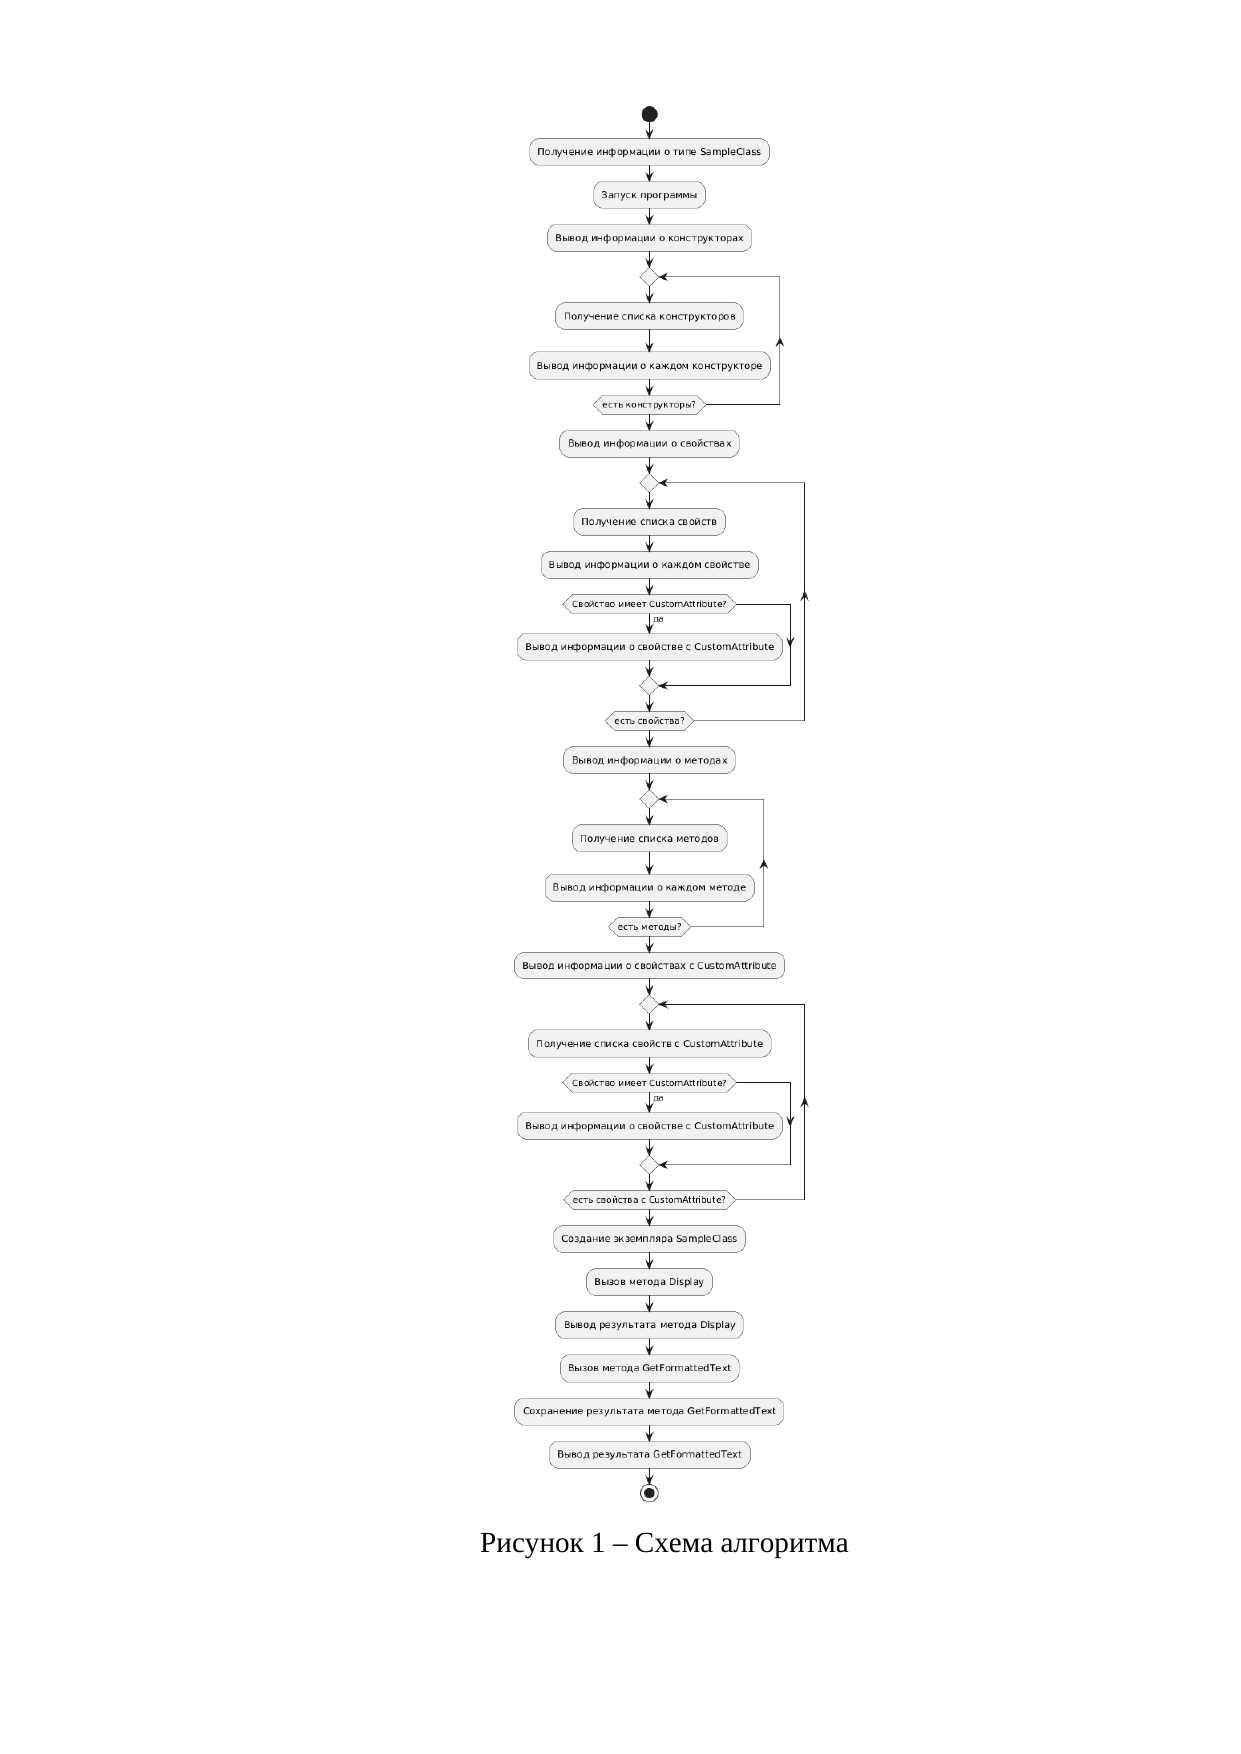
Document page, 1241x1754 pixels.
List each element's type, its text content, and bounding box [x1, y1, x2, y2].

picture [505, 99, 824, 1509]
text Рисунок 1 – Схема алгоритма [148, 1525, 1181, 1559]
